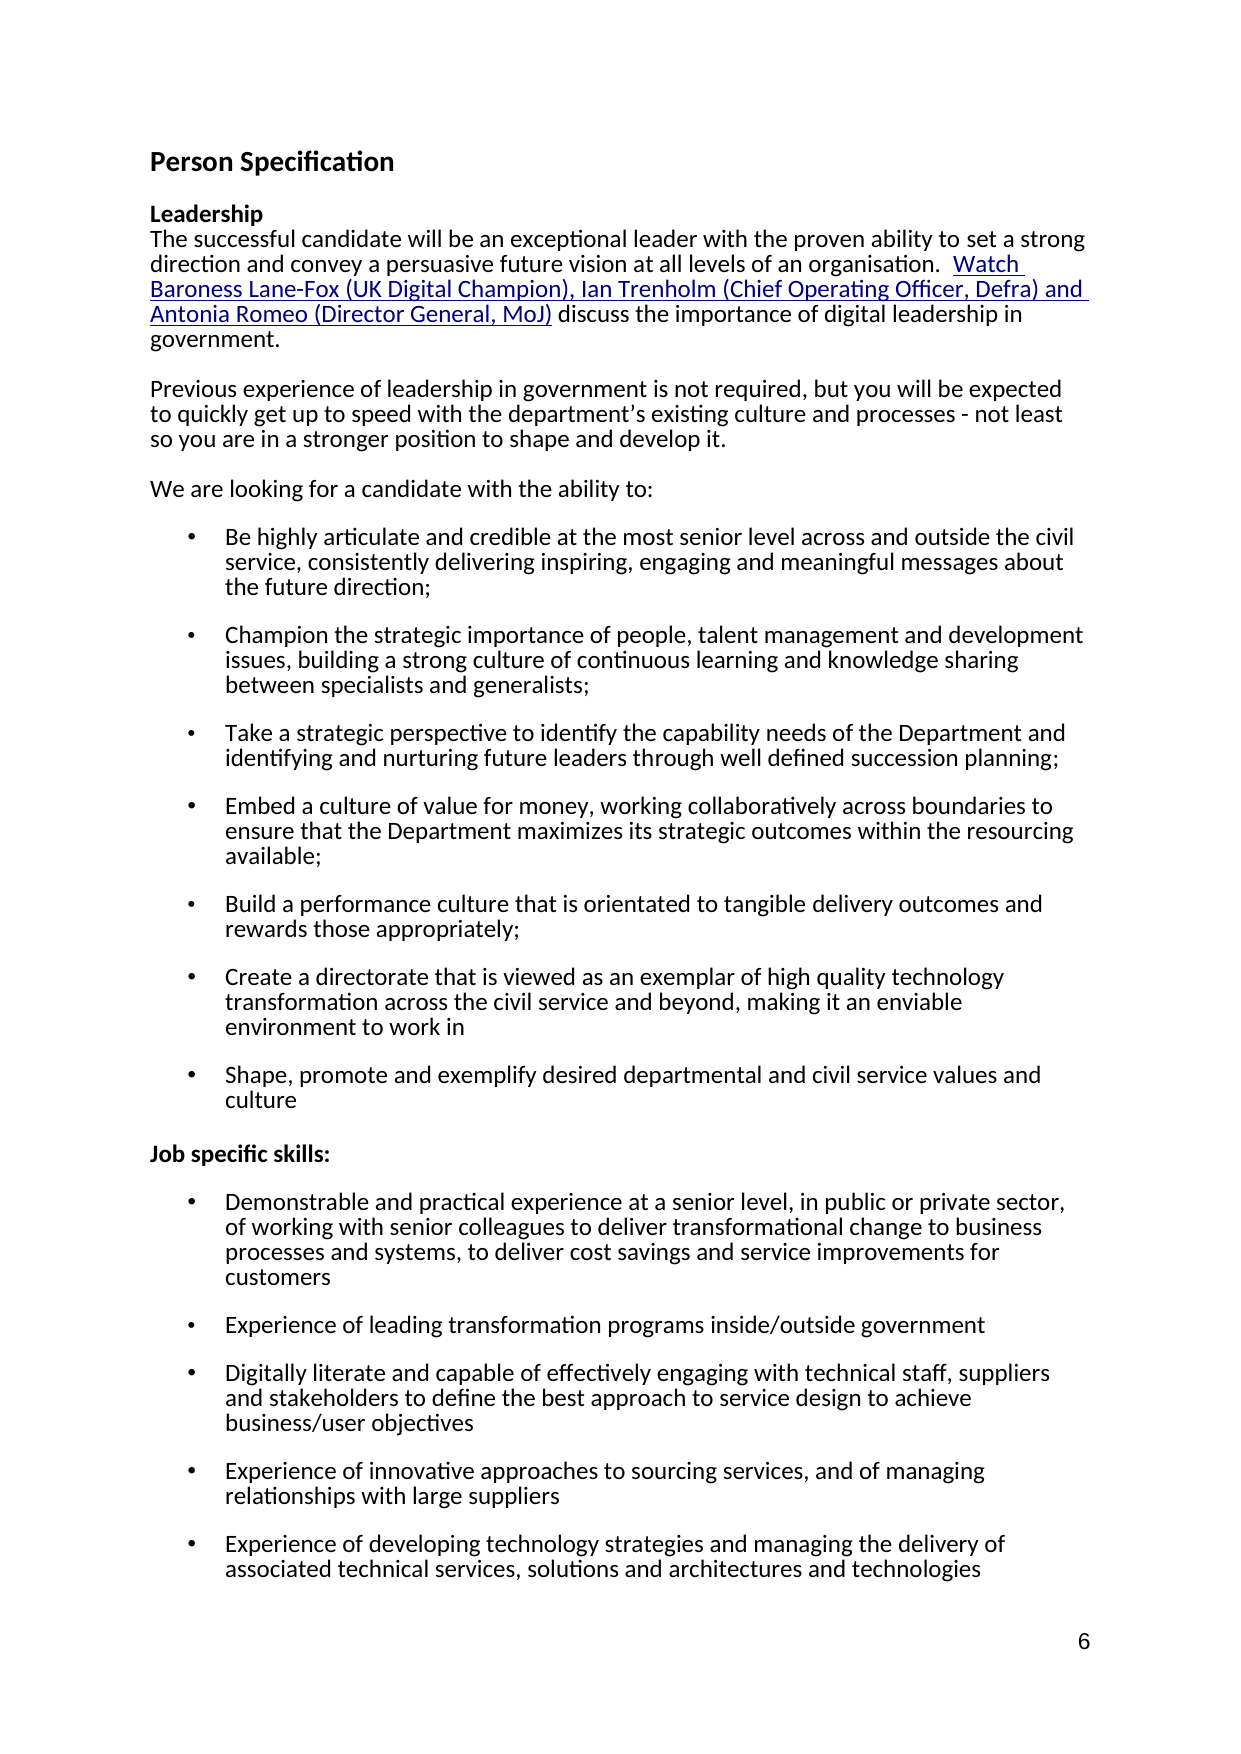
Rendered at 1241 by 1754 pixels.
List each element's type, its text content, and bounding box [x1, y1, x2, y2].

list Champion the strategic importance of people, talent management and development issues, building a strong culture of continuous learning and knowledge sharing between specialists and generalists; [187, 625, 1090, 700]
text Job specific skills: [150, 1144, 1090, 1169]
list Build a performance culture that is orientated to tangible delivery outcomes and rewards those appropriately; [187, 894, 1090, 944]
list Digitally literate and capable of effectively engaging with technical staff, suppliers and stakeholders to define the best approach to service design to achieve business/user objectives [187, 1362, 1090, 1437]
text We are looking for a candidate with the ability to: [150, 479, 1090, 504]
list Demonstrable and practical experience at a senior level, in public or private sector, of working with senior colleagues to deliver transformational change to business processes and systems, to deliver cost savings and service improvements for customers [187, 1192, 1090, 1292]
list Create a directorate that is viewed as an exemplar of high quality technology transformation across the civil service and beyond, making it an enviable environment to work in [187, 967, 1090, 1042]
text Person Specification [150, 150, 1090, 179]
list Experience of innovative approaches to sourcing services, and of managing relationships with large suppliers [187, 1460, 1090, 1510]
list Take a strategic perspective to identify the capability needs of the Department and identifying and nurturing future leaders through well defined succession planning; [187, 723, 1090, 773]
text Previous experience of leadership in government is not required, but you will be expected to quickly get up to speed with the department’s existing culture and processes - not least so you are in a stronger position to shape and develop it. [150, 379, 1090, 454]
list Be highly articulate and credible at the most senior level across and outside the civil service, consistently delivering inspiring, engaging and meaningful messages about the future direction; [187, 527, 1090, 602]
list Experience of developing technology strategies and managing the delivery of associated technical services, solutions and architectures and technologies [187, 1533, 1090, 1583]
text Leadership [150, 204, 1090, 229]
list Embed a culture of value for money, working collaboratively across boundaries to ensure that the Department maximizes its strategic outcomes within the resourcing available; [187, 796, 1090, 871]
list Shape, promote and exemplify desired departmental and civil service values and culture [187, 1064, 1090, 1114]
list Experience of leading transformation programs inside/outside government [187, 1314, 1090, 1339]
text The successful candidate will be an exceptional leader with the proven ability to set a strong direction and convey a persuasive future vision at all levels of an organisation. Watch Baroness Lane-Fox (UK Digital Champion), Ian Trenholm (Chief Operating Officer, Defra) and Antonia Romeo (Director General, MoJ) discuss the importance of digital leadership in government. [150, 229, 1090, 354]
